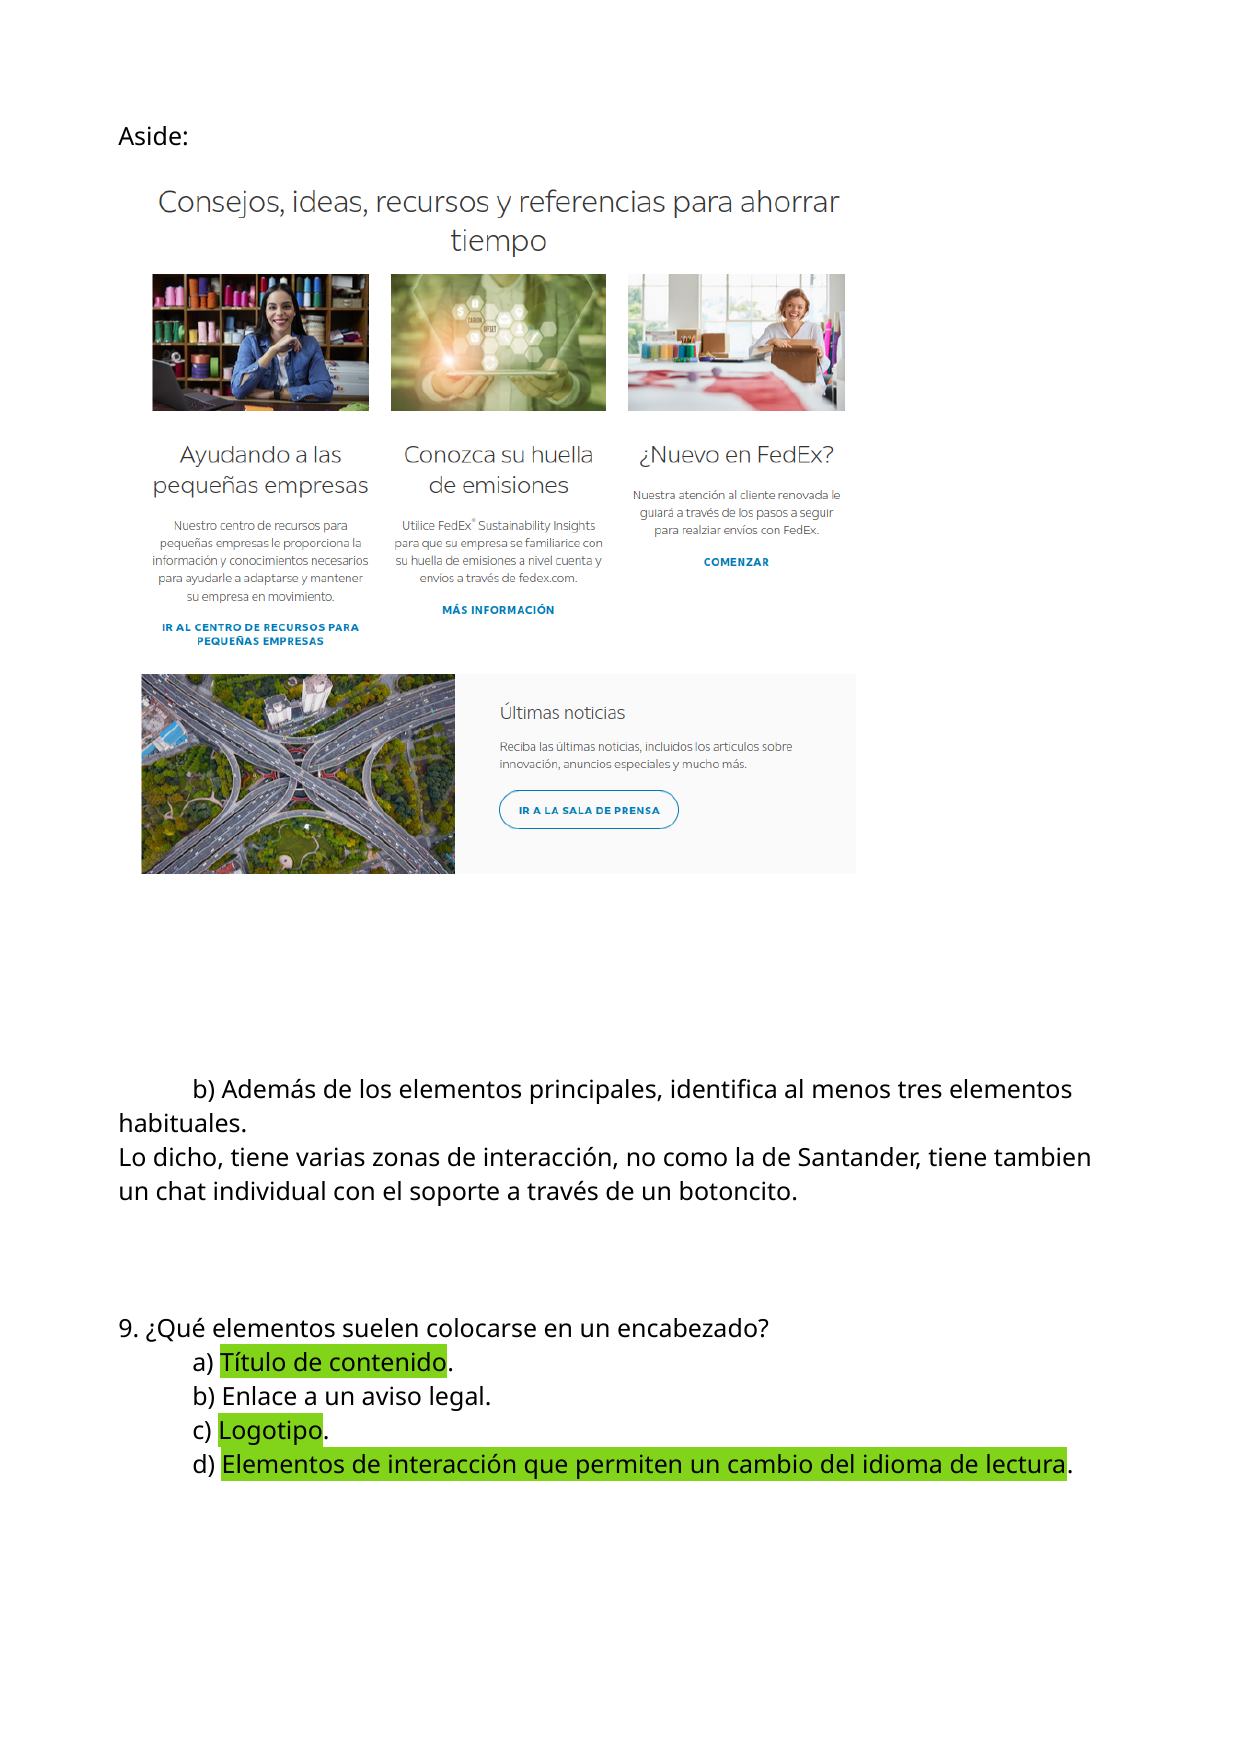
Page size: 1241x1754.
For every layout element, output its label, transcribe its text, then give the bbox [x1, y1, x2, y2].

text 9. ¿Qué elementos suelen colocarse en un encabezado? [118, 1310, 1122, 1344]
text d) Elementos de interacción que permiten un cambio del idioma de lectura. [118, 1447, 1122, 1481]
text Aside: [118, 118, 1122, 152]
text c) Logotipo. [118, 1412, 1122, 1447]
text Lo dicho, tiene varias zonas de interacción, no como la de Santander, tiene tambien un chat individual con el soporte a través de un botoncito. [118, 1140, 1122, 1208]
picture [118, 172, 880, 906]
text b) Además de los elementos principales, identifica al menos tres elementos habituales. [118, 1072, 1122, 1140]
text a) Título de contenido. [118, 1344, 1122, 1378]
text b) Enlace a un aviso legal. [118, 1378, 1122, 1412]
